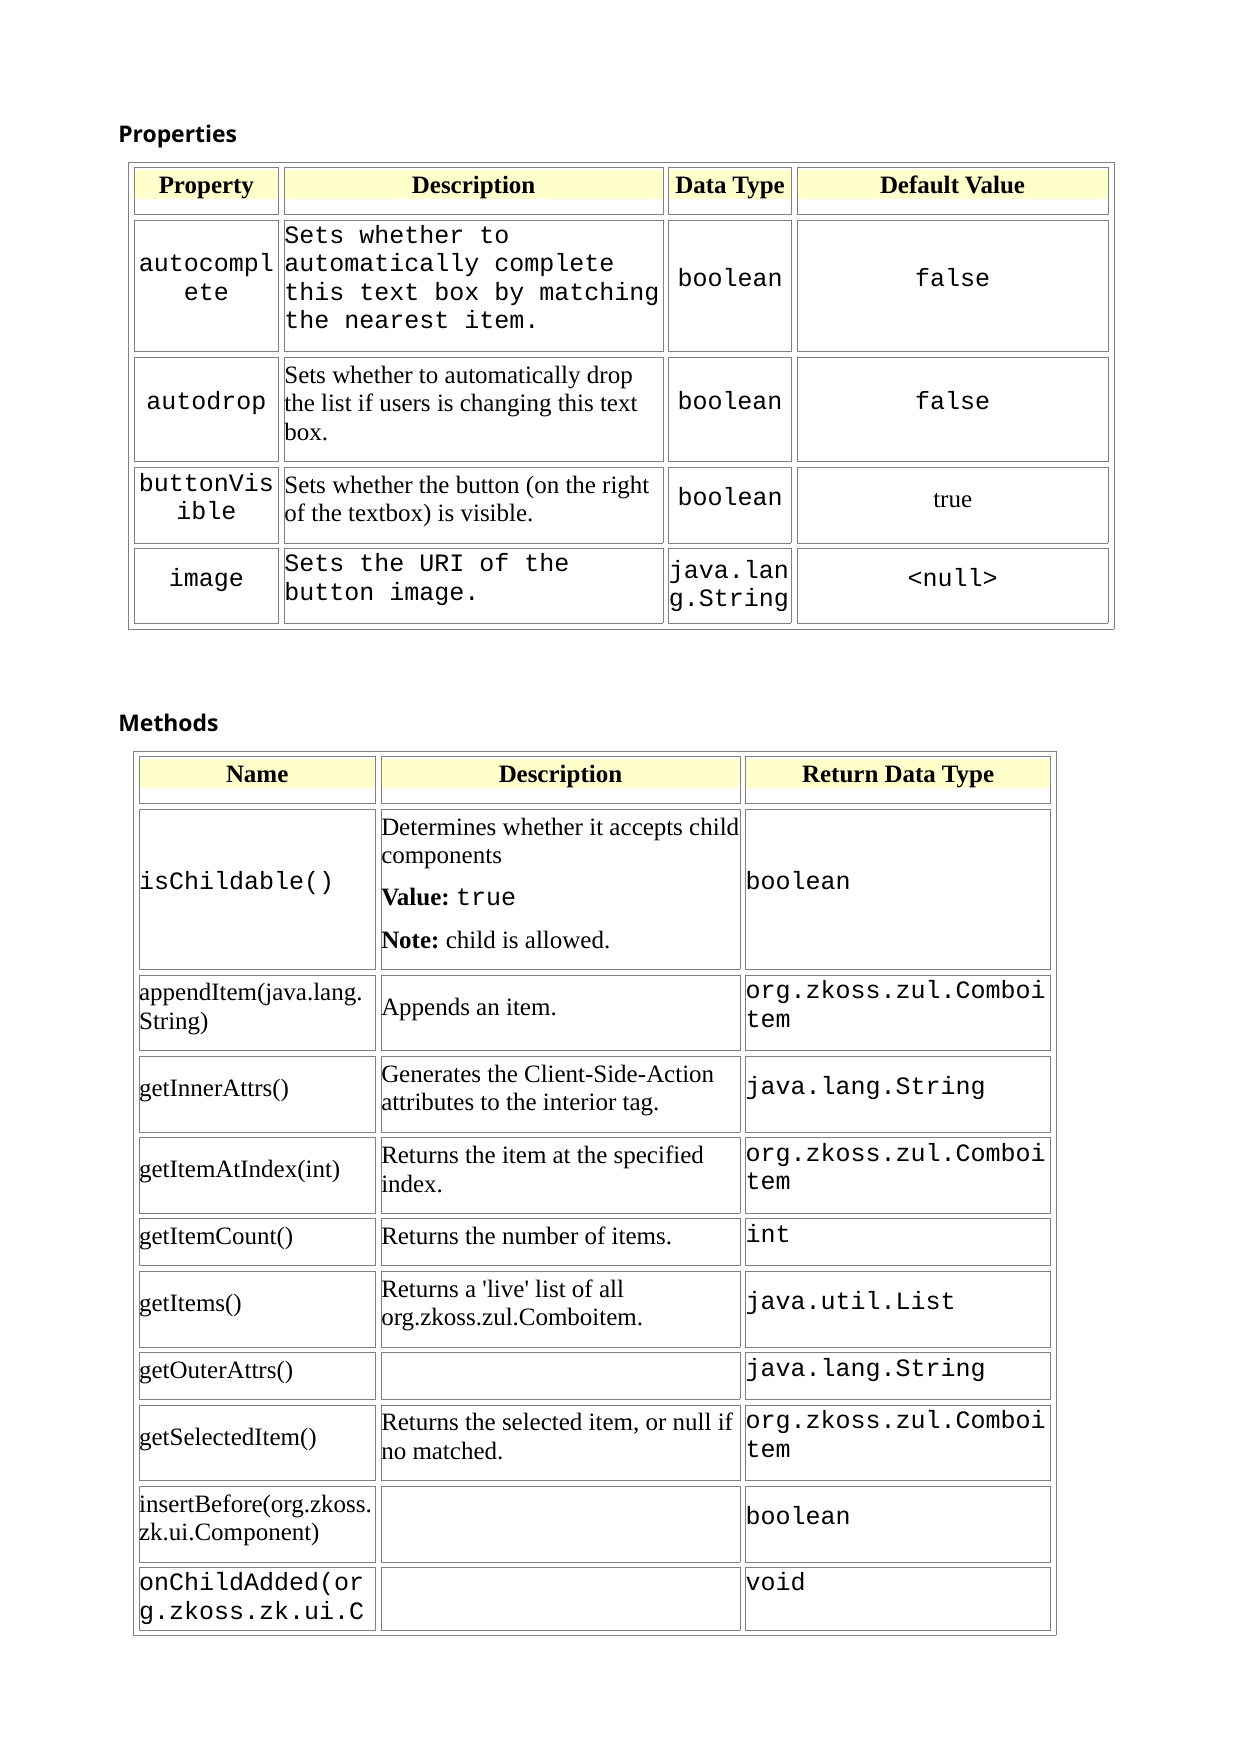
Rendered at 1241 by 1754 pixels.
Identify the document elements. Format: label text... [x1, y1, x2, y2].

table_header Description [281, 163, 666, 214]
table_cell Determines whether it accepts child components Value: true Note: child is allowed. [378, 803, 742, 969]
table_cell boolean [666, 214, 794, 351]
table_header Default Value [794, 163, 1111, 214]
table_header Data Type [666, 163, 794, 214]
table_cell java.lang.String [743, 1050, 1053, 1132]
table_cell [382, 1568, 740, 1629]
table_cell autocomplete [131, 214, 281, 351]
table_cell boolean [666, 461, 794, 543]
table_header Property [131, 163, 281, 214]
table_cell Sets whether to automatically complete this text box by matching the nearest item. [281, 214, 666, 351]
table_cell boolean [743, 1480, 1053, 1562]
table_cell void [743, 1562, 1053, 1629]
table_cell getItemCount() [136, 1213, 378, 1265]
table_cell [378, 1480, 742, 1562]
table_cell Generates the Client-Side-Action attributes to the interior tag. [378, 1050, 742, 1132]
table_cell java.lang.String [743, 1347, 1053, 1399]
table_cell [378, 1347, 742, 1399]
table_cell <null> [794, 543, 1111, 623]
table_cell isChildable() [136, 803, 378, 969]
table_cell image [131, 543, 281, 623]
table_cell Returns the selected item, or null if no matched. [378, 1399, 742, 1480]
table_cell true [794, 461, 1111, 543]
table_header Name [136, 752, 378, 803]
table_cell Returns the item at the specified index. [378, 1132, 742, 1213]
subtitle Properties [118, 118, 1122, 149]
table_cell [378, 1562, 742, 1629]
table_cell appendItem(java.lang.String) [136, 969, 378, 1050]
table_cell int [743, 1213, 1053, 1265]
table_cell boolean [666, 351, 794, 461]
table_cell Returns the number of items. [378, 1213, 742, 1265]
table_cell boolean [743, 803, 1053, 969]
table_cell org.zkoss.zul.Comboitem [743, 1132, 1053, 1213]
subtitle Methods [118, 707, 1122, 738]
table_cell getInnerAttrs() [136, 1050, 378, 1132]
table_cell getSelectedItem() [136, 1399, 378, 1480]
table_cell getItems() [136, 1265, 378, 1347]
table_cell java.util.List [743, 1265, 1053, 1347]
table_cell Sets the URI of the button image. [281, 543, 666, 623]
table_cell [382, 1353, 740, 1399]
table_header Return Data Type [743, 752, 1053, 803]
table_cell org.zkoss.zul.Comboitem [743, 1399, 1053, 1480]
table_cell false [794, 214, 1111, 351]
table_cell Returns a 'live' list of all org.zkoss.zul.Comboitem. [378, 1265, 742, 1347]
table_cell [382, 1487, 740, 1562]
table_cell onChildAdded(org.zkoss.zk.ui.C [136, 1562, 378, 1629]
table_cell org.zkoss.zul.Comboitem [743, 969, 1053, 1050]
table_cell insertBefore(org.zkoss.zk.ui.Component) [136, 1480, 378, 1562]
table_header Description [378, 752, 742, 803]
table_cell java.lang.String [666, 543, 794, 623]
table_cell getItemAtIndex(int) [136, 1132, 378, 1213]
table_cell Appends an item. [378, 969, 742, 1050]
table_cell getOuterAttrs() [136, 1347, 378, 1399]
table_cell Sets whether to automatically drop the list if users is changing this text box. [281, 351, 666, 461]
table_cell autodrop [131, 351, 281, 461]
table_cell buttonVisible [131, 461, 281, 543]
table_cell false [794, 351, 1111, 461]
table_cell Sets whether the button (on the right of the textbox) is visible. [281, 461, 666, 543]
